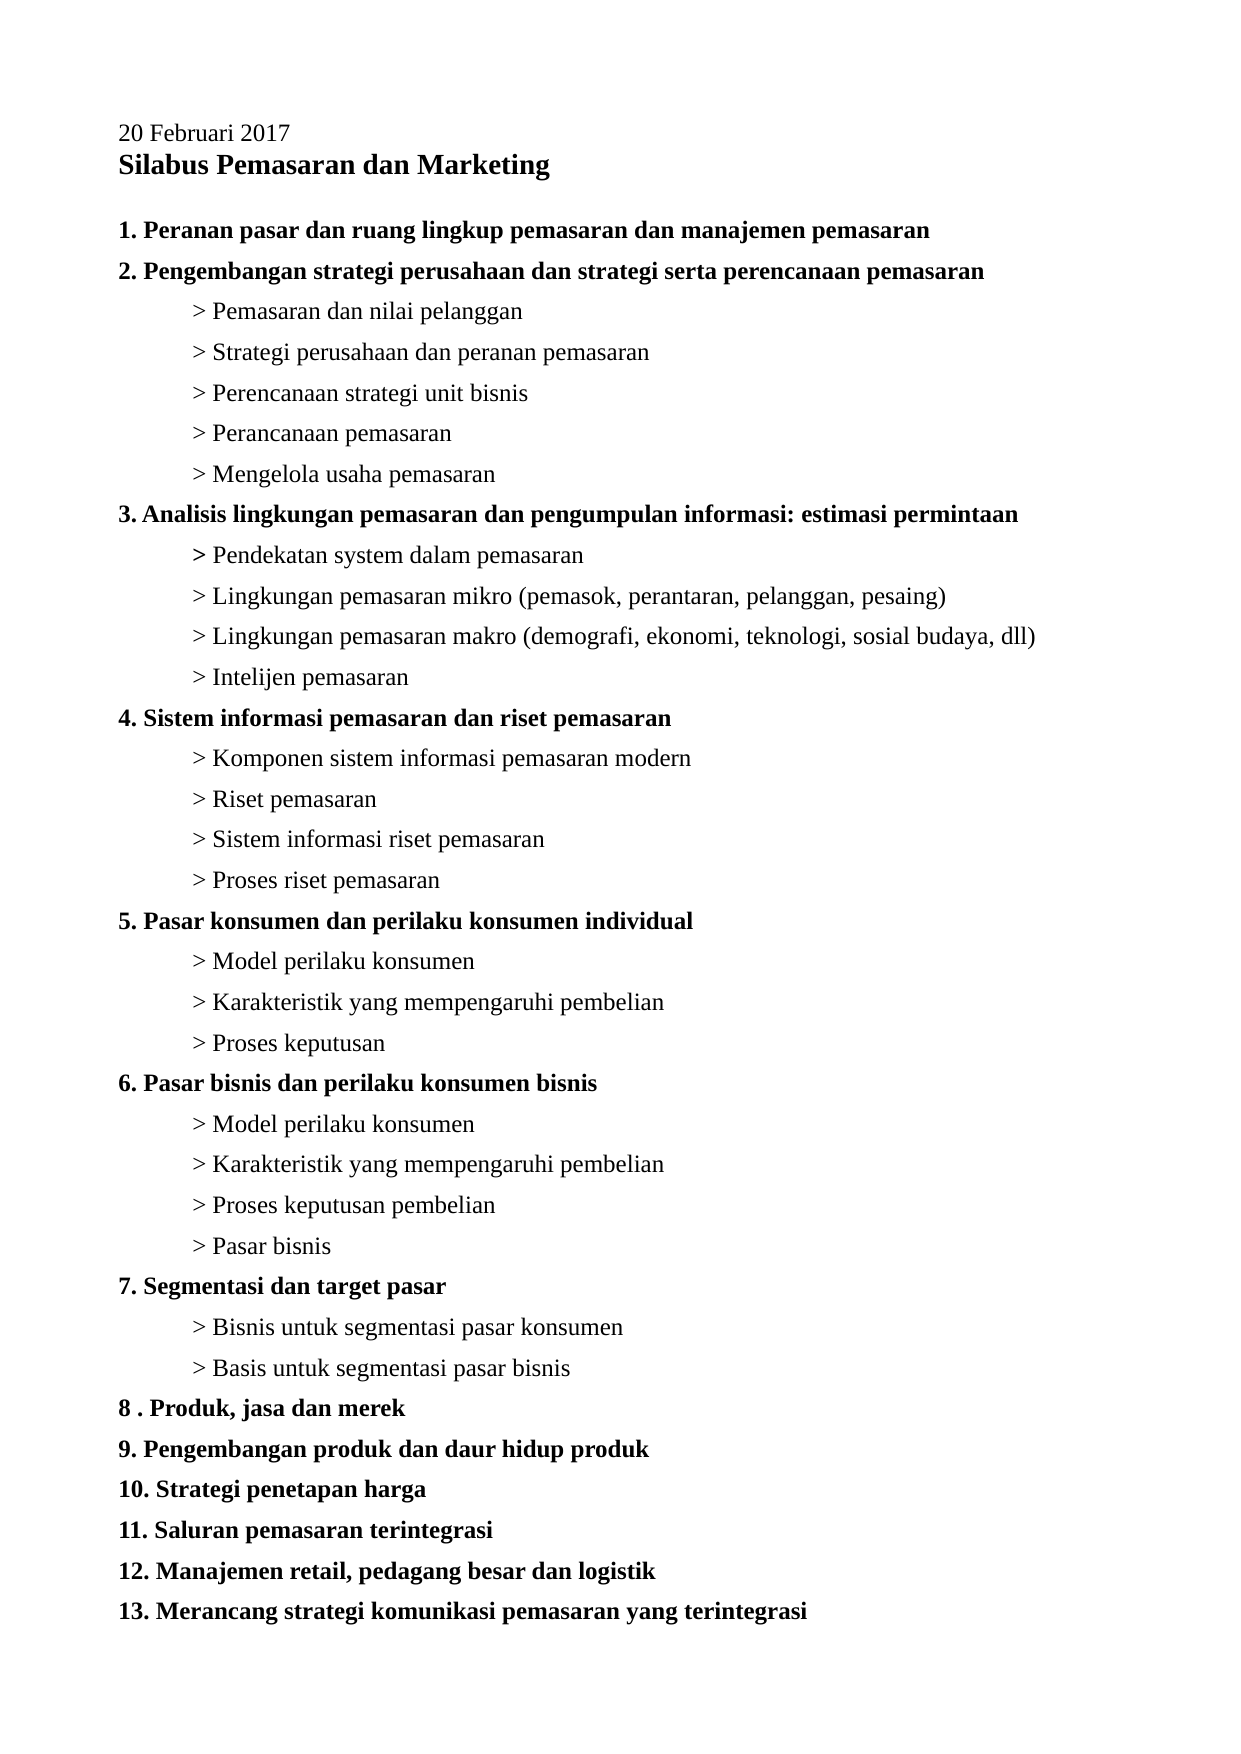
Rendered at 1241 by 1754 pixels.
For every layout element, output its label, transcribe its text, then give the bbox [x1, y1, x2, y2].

text 9. Pengembangan produk dan daur hidup produk [118, 1434, 1122, 1463]
text 12. Manajemen retail, pedagang besar dan logistik [118, 1556, 1122, 1584]
text > Intelijen pemasaran [118, 662, 1122, 691]
text > Model perilaku konsumen [118, 946, 1122, 975]
text > Lingkungan pemasaran mikro (pemasok, perantaran, pelanggan, pesaing) [118, 581, 1122, 609]
text Silabus Pemasaran dan Marketing [118, 147, 1122, 180]
text > Pendekatan system dalam pemasaran [118, 540, 1122, 569]
text > Sistem informasi riset pemasaran [118, 824, 1122, 853]
text > Bisnis untuk segmentasi pasar konsumen [118, 1312, 1122, 1341]
text > Perencanaan strategi unit bisnis [192, 378, 1122, 406]
text > Model perilaku konsumen [118, 1109, 1122, 1138]
text 10. Strategi penetapan harga [118, 1474, 1122, 1503]
text > Karakteristik yang mempengaruhi pembelian [118, 1149, 1122, 1178]
text 11. Saluran pemasaran terintegrasi [118, 1515, 1122, 1544]
text > Proses riset pemasaran [118, 865, 1122, 894]
text > Mengelola usaha pemasaran [192, 459, 1122, 488]
text 8 . Produk, jasa dan merek [118, 1393, 1122, 1422]
text > Strategi perusahaan dan peranan pemasaran [192, 337, 1122, 366]
text > Perancanaan pemasaran [192, 418, 1122, 447]
text 20 Februari 2017 [118, 118, 1122, 147]
text 3. Analisis lingkungan pemasaran dan pengumpulan informasi: estimasi permintaan [118, 499, 1122, 528]
text > Proses keputusan pembelian [118, 1190, 1122, 1219]
text 7. Segmentasi dan target pasar [118, 1271, 1122, 1300]
text > Karakteristik yang mempengaruhi pembelian [118, 987, 1122, 1016]
text > Riset pemasaran [118, 784, 1122, 813]
text > Basis untuk segmentasi pasar bisnis [118, 1353, 1122, 1381]
text > Pemasaran dan nilai pelanggan [192, 296, 1122, 325]
text > Proses keputusan [118, 1028, 1122, 1056]
text > Pasar bisnis [118, 1231, 1122, 1259]
text 5. Pasar konsumen dan perilaku konsumen individual [118, 906, 1122, 934]
text 2. Pengembangan strategi perusahaan dan strategi serta perencanaan pemasaran [118, 256, 1122, 284]
text 6. Pasar bisnis dan perilaku konsumen bisnis [118, 1068, 1122, 1097]
text > Lingkungan pemasaran makro (demografi, ekonomi, teknologi, sosial budaya, dll) [118, 621, 1122, 650]
text > Komponen sistem informasi pemasaran modern [118, 743, 1122, 772]
text 1. Peranan pasar dan ruang lingkup pemasaran dan manajemen pemasaran [118, 215, 1122, 244]
text 4. Sistem informasi pemasaran dan riset pemasaran [118, 703, 1122, 731]
text 13. Merancang strategi komunikasi pemasaran yang terintegrasi [118, 1596, 1122, 1625]
